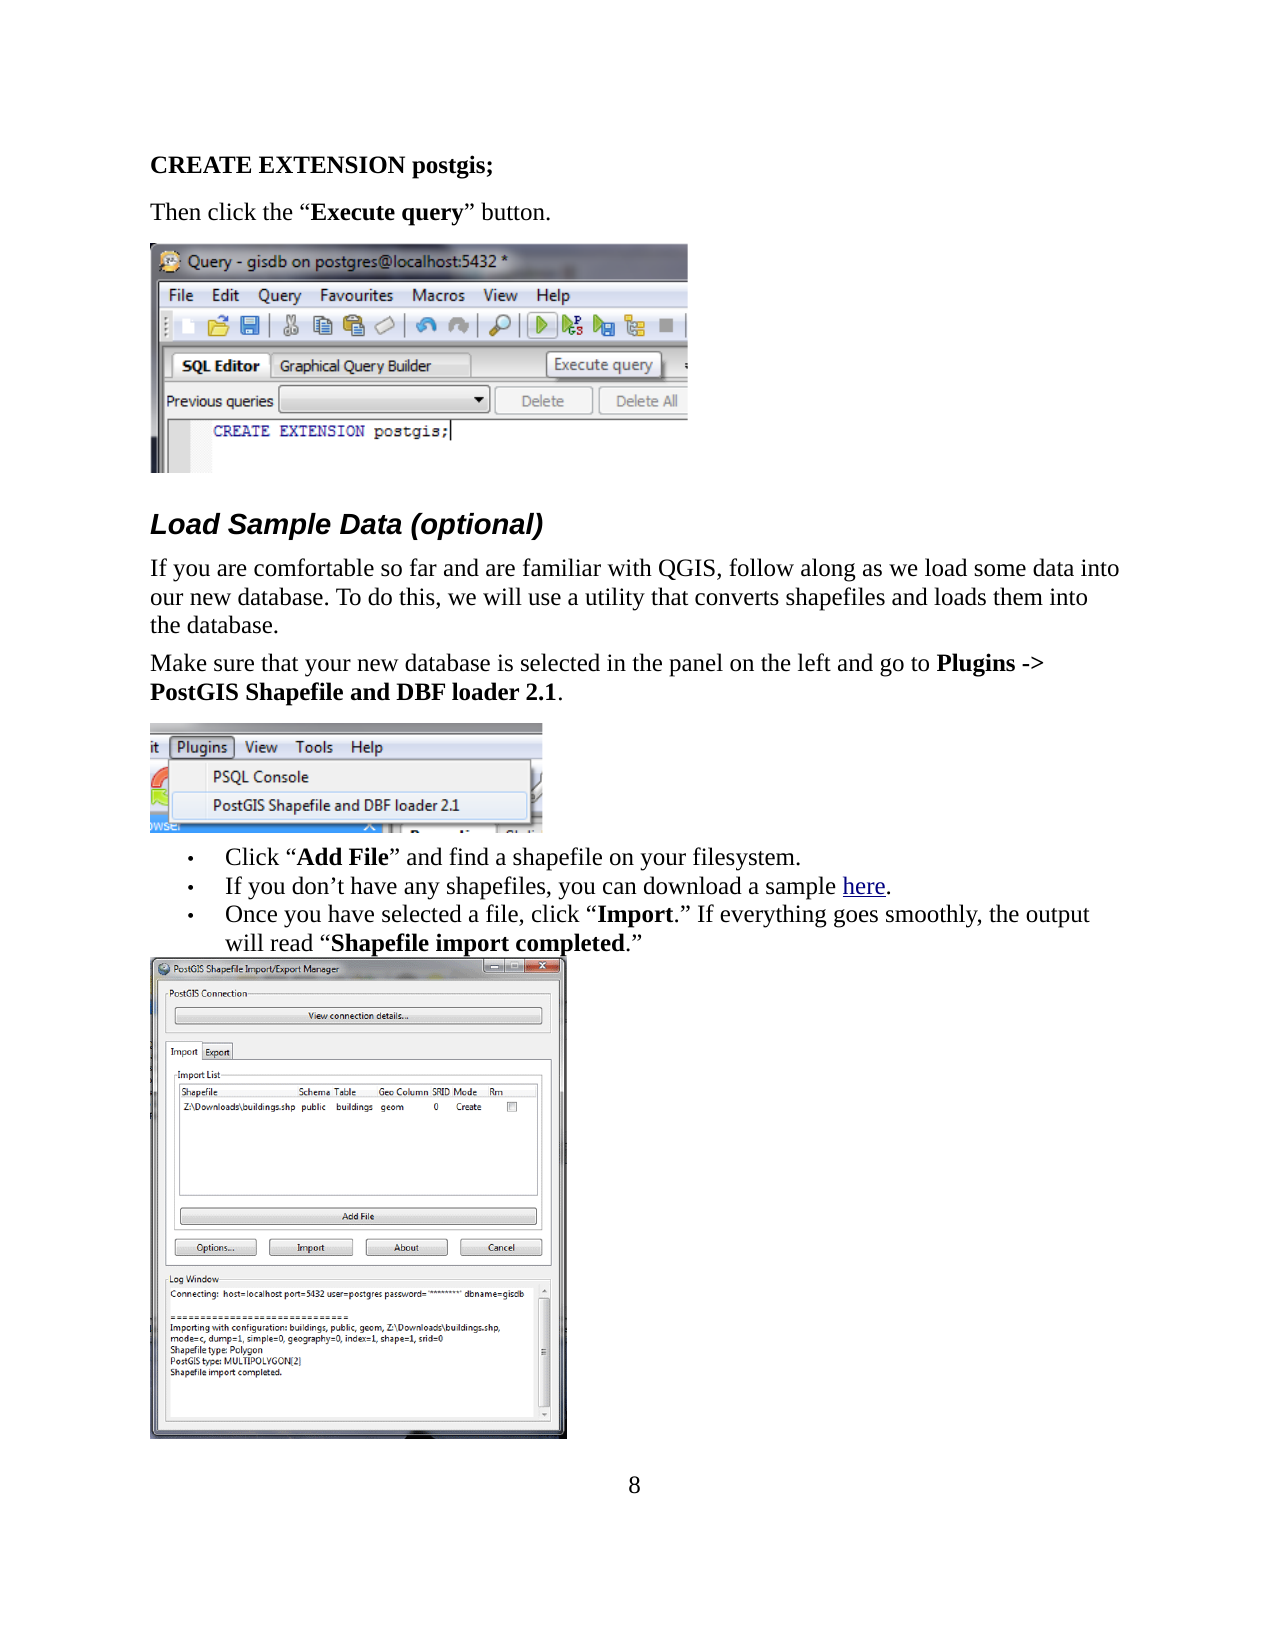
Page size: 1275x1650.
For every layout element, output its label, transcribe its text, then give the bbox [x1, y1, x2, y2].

list If you don’t have any shapefiles, you can download a sample here. [187, 871, 1125, 899]
list Click “Add File” and find a shapefile on your filesystem. [187, 842, 1125, 871]
picture [150, 723, 543, 833]
list Once you have selected a file, click “Import.” If everything goes smoothly, the output will read “Shapefile import completed.” [187, 899, 1125, 957]
text Then click the “Execute query” button. [150, 197, 1125, 225]
picture [150, 957, 567, 1439]
text Make sure that your new database is selected in the panel on the left and go to Plugins -> PostGIS Shapefile and DBF loader 2.1. [150, 648, 1125, 706]
text CREATE EXTENSION postgis; [150, 150, 1125, 179]
subtitle Load Sample Data (optional) [150, 507, 1125, 541]
text If you are comfortable so far and are familiar with QGIS, follow along as we load some data into our new database. To do this, we will use a utility that converts shapefiles and loads them into the database. [150, 553, 1125, 639]
picture [150, 243, 688, 473]
